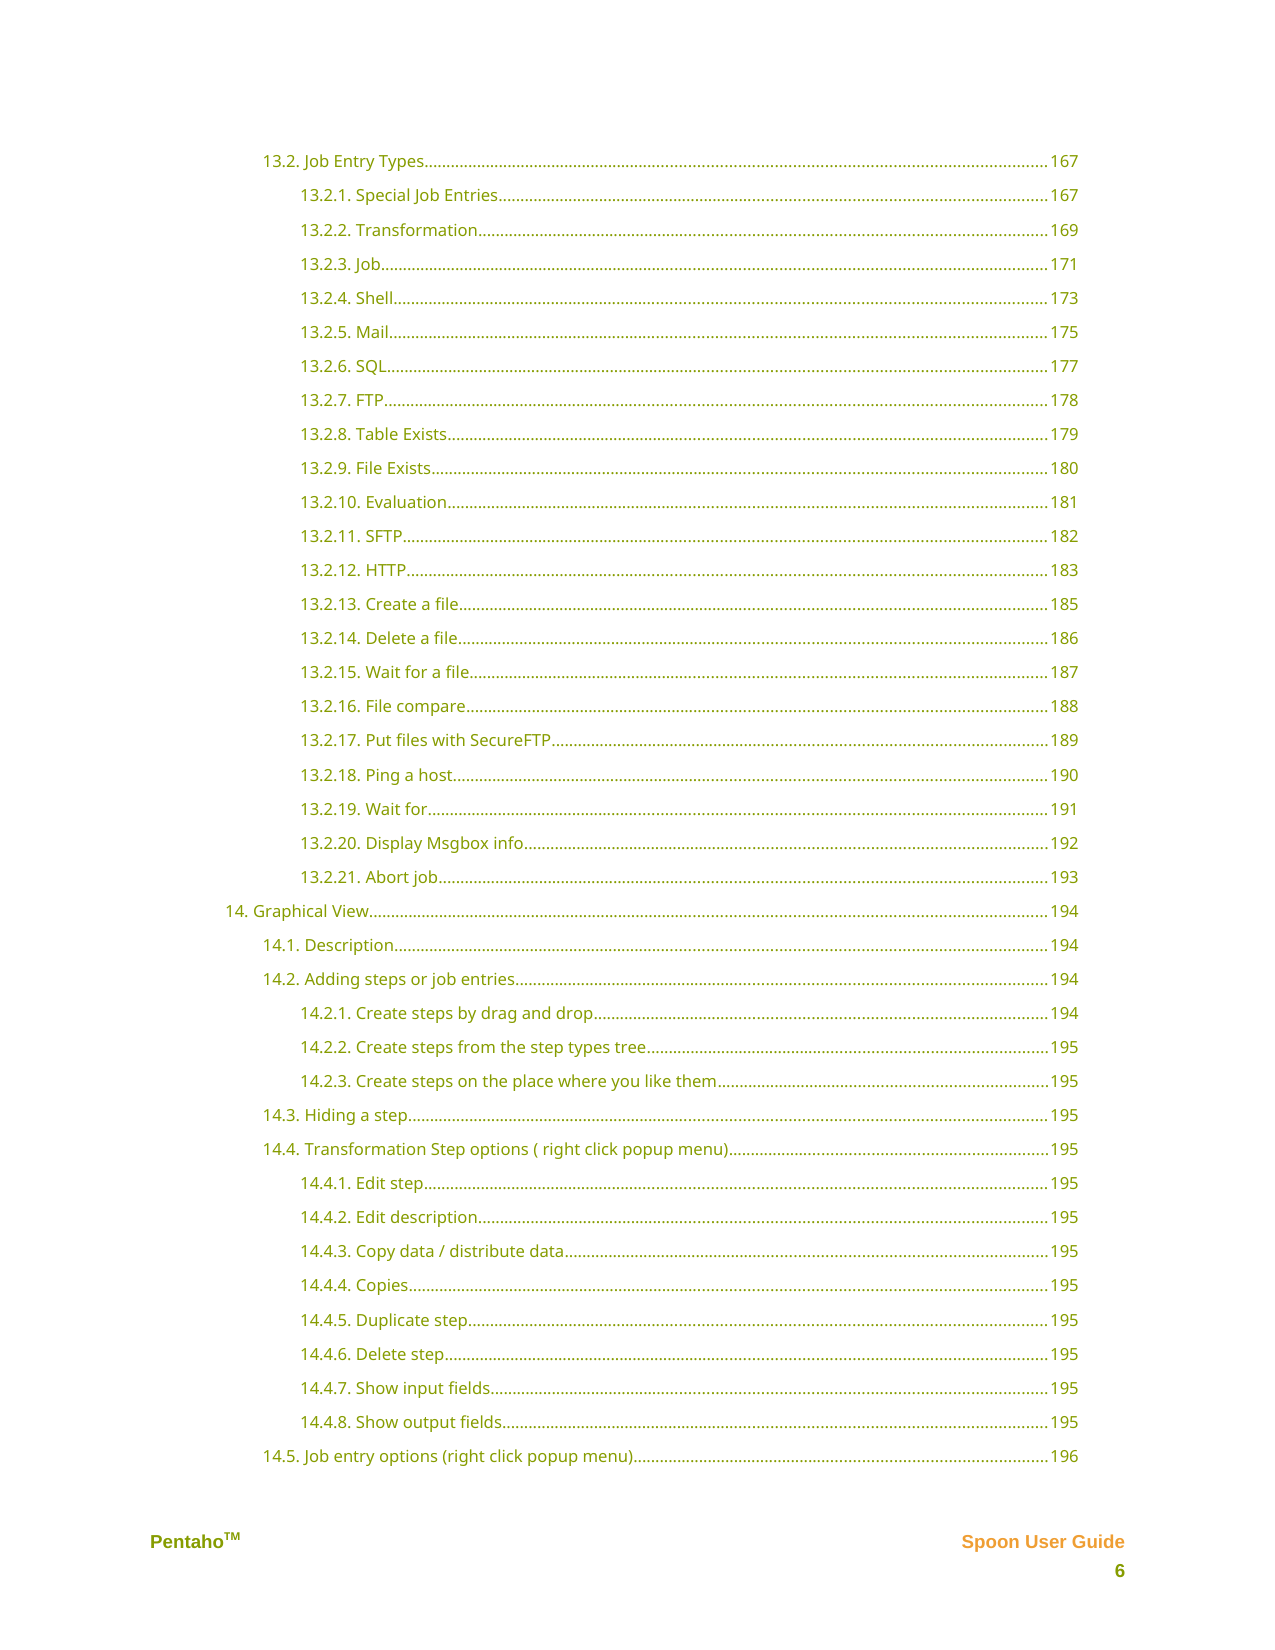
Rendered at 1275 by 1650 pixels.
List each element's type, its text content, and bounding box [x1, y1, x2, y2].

text 13.2.6. SQL 177 [300, 354, 1125, 377]
text 13.2.2. Transformation 169 [300, 218, 1125, 241]
text 14.4.1. Edit step 195 [300, 1172, 1125, 1194]
text 13.2.16. File compare 188 [300, 695, 1125, 718]
text 13.2.14. Delete a file 186 [300, 627, 1125, 649]
text 14.4.2. Edit description 195 [300, 1206, 1125, 1229]
text 13.2.20. Display Msgbox info 192 [300, 831, 1125, 854]
text 14.2.2. Create steps from the step types tree 195 [300, 1036, 1125, 1058]
text 14.4.7. Show input fields 195 [300, 1376, 1125, 1399]
text 14.1. Description 194 [262, 933, 1125, 956]
text 14.4. Transformation Step options ( right click popup menu) 195 [262, 1138, 1125, 1161]
text 14.5. Job entry options (right click popup menu) 196 [262, 1444, 1125, 1467]
text 14.2.3. Create steps on the place where you like them 195 [300, 1070, 1125, 1092]
text 13.2.21. Abort job 193 [300, 865, 1125, 888]
text 14.4.6. Delete step 195 [300, 1342, 1125, 1365]
text 13.2.4. Shell 173 [300, 286, 1125, 309]
text 13.2. Job Entry Types 167 [262, 150, 1125, 173]
text 14.3. Hiding a step 195 [262, 1104, 1125, 1126]
text 13.2.12. HTTP 183 [300, 559, 1125, 581]
text 13.2.8. Table Exists 179 [300, 422, 1125, 445]
text 14.4.8. Show output fields 195 [300, 1410, 1125, 1433]
text 13.2.17. Put files with SecureFTP 189 [300, 729, 1125, 752]
text 14.2. Adding steps or job entries 194 [262, 967, 1125, 990]
text 14.2.1. Create steps by drag and drop 194 [300, 1002, 1125, 1024]
text 13.2.7. FTP 178 [300, 388, 1125, 411]
text 14.4.4. Copies 195 [300, 1274, 1125, 1297]
text 14. Graphical View 194 [225, 899, 1200, 922]
text 13.2.11. SFTP 182 [300, 525, 1125, 547]
text 13.2.18. Ping a host 190 [300, 763, 1125, 786]
text 13.2.19. Wait for 191 [300, 797, 1125, 820]
text 13.2.1. Special Job Entries 167 [300, 184, 1125, 207]
text 13.2.10. Evaluation 181 [300, 491, 1125, 513]
text 13.2.13. Create a file 185 [300, 593, 1125, 616]
text 13.2.9. File Exists 180 [300, 457, 1125, 479]
text 14.4.5. Duplicate step 195 [300, 1308, 1125, 1331]
text 13.2.15. Wait for a file 187 [300, 661, 1125, 684]
text 14.4.3. Copy data / distribute data 195 [300, 1240, 1125, 1263]
text 13.2.3. Job 171 [300, 252, 1125, 275]
text 13.2.5. Mail 175 [300, 320, 1125, 343]
